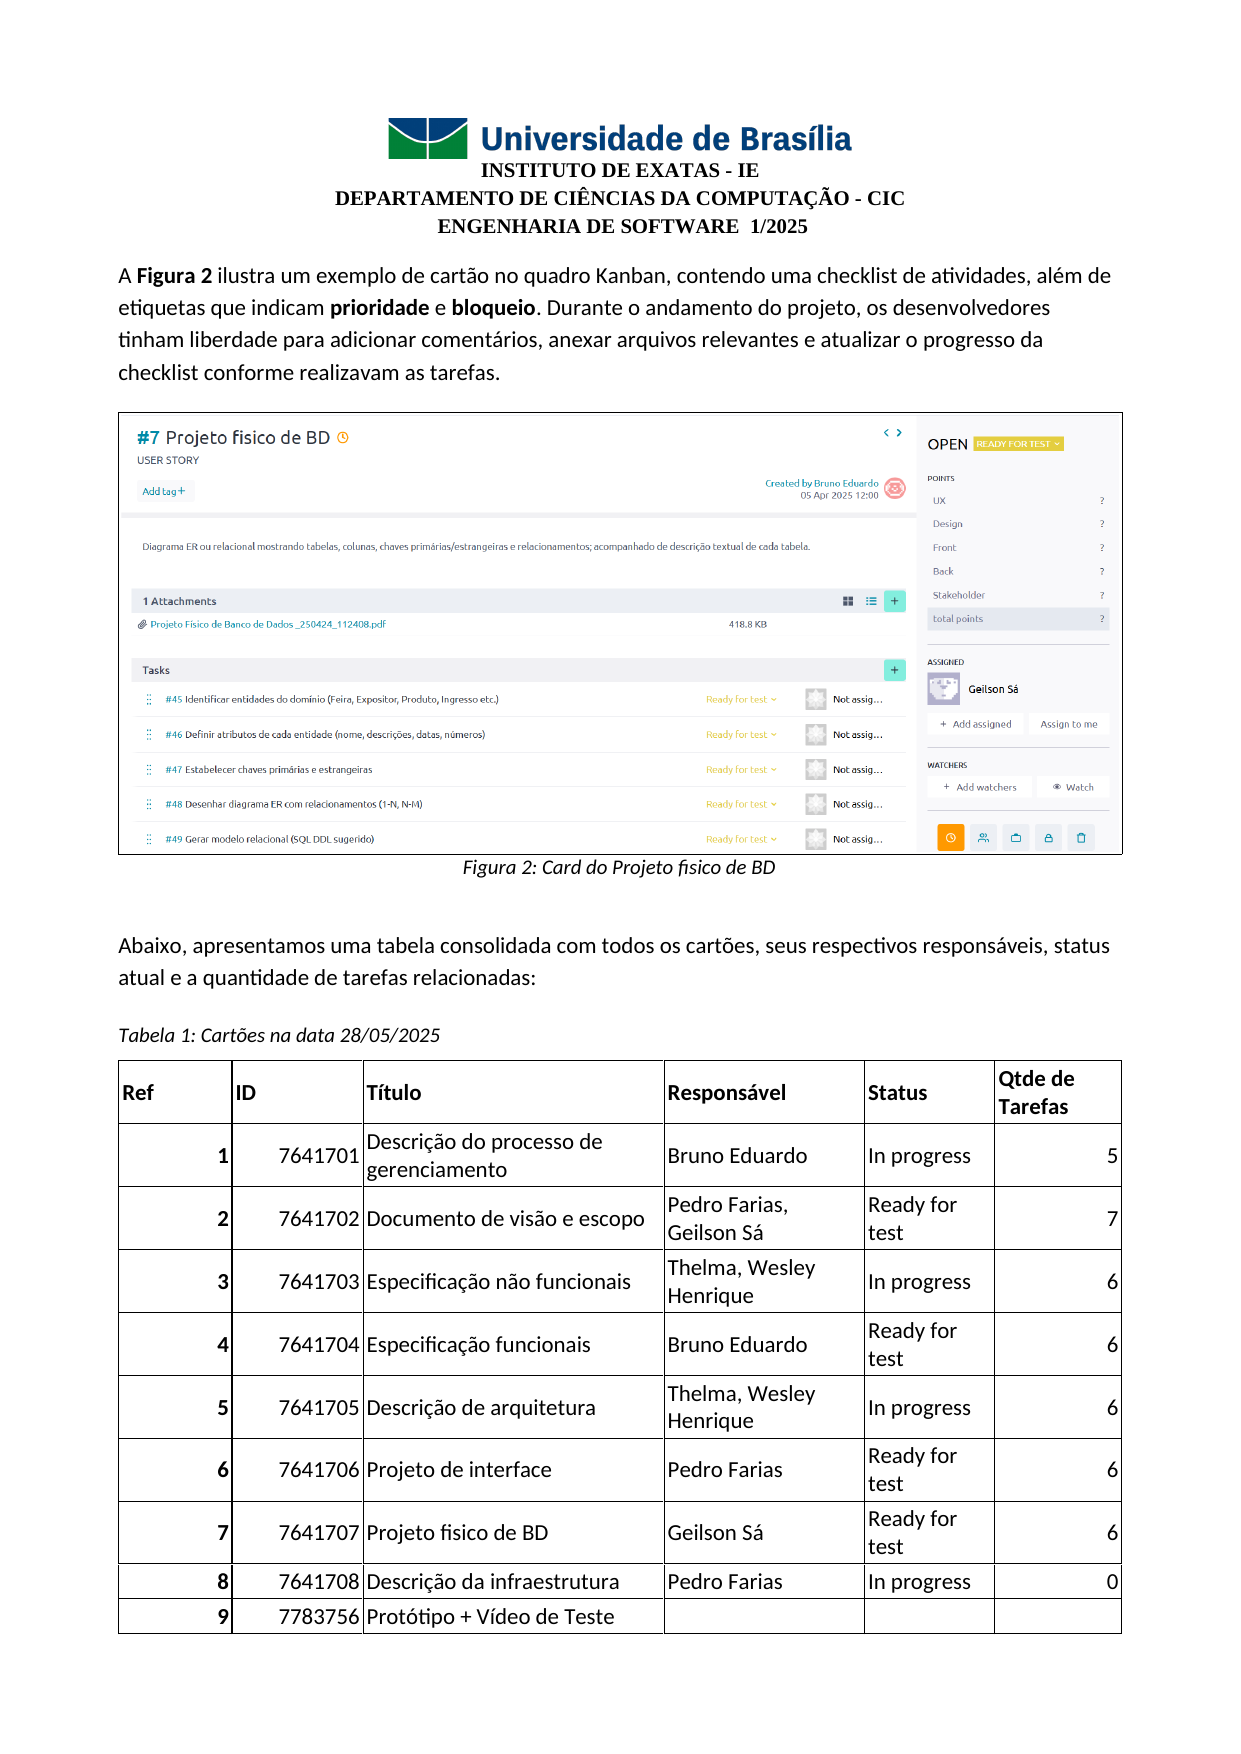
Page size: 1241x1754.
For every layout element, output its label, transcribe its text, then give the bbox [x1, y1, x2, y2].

table_header Status [865, 1061, 994, 1123]
table_cell Thelma, Wesley Henrique [665, 1376, 864, 1438]
table_cell 6 [995, 1376, 1121, 1438]
table_cell 3 [119, 1250, 231, 1312]
table_cell Documento de visão e escopo [364, 1187, 663, 1249]
table_cell 5 [995, 1124, 1121, 1186]
table_cell Projeto de interface [364, 1439, 663, 1501]
table_cell Ready for test [865, 1439, 994, 1501]
table_cell Projeto fisico de BD [364, 1502, 663, 1563]
table_cell 7 [119, 1502, 231, 1563]
table_header Título [364, 1061, 663, 1123]
text Tabela 1: Cartões na data 28/05/2025 [118, 1022, 1122, 1048]
table_cell Thelma, Wesley Henrique [665, 1250, 864, 1312]
table_cell [665, 1599, 864, 1633]
table_header Ref [119, 1061, 231, 1123]
table_cell In progress [865, 1124, 994, 1186]
table_cell Protótipo + Vídeo de Teste [364, 1599, 663, 1633]
text [118, 399, 1122, 412]
table_cell 7641707 [233, 1502, 362, 1563]
table_cell 6 [995, 1250, 1121, 1312]
table_cell 0 [995, 1565, 1121, 1598]
table_cell Pedro Farias [665, 1565, 864, 1598]
table_cell 6 [995, 1439, 1121, 1501]
picture [388, 118, 852, 159]
table_cell 7641701 [233, 1124, 362, 1186]
text A Figura 2 ilustra um exemplo de cartão no quadro Kanban, contendo uma checklist de atividades, além de etiquetas que indicam prioridade e bloqueio. Durante o andamento do projeto, os desenvolvedores tinham liberdade para adicionar comentários, anexar arquivos relevantes e atualizar o progresso da checklist conforme realizavam as tarefas. [118, 261, 1122, 386]
table_cell Ready for test [865, 1313, 994, 1375]
table_cell 1 [119, 1124, 231, 1186]
table_cell 2 [119, 1187, 231, 1249]
table_cell Geilson Sá [665, 1502, 864, 1563]
table_cell 7 [995, 1187, 1121, 1249]
table_cell 6 [119, 1439, 231, 1501]
table_cell [995, 1599, 1121, 1633]
table_cell Descrição de arquitetura [364, 1376, 663, 1438]
table_header Qtde de Tarefas [995, 1061, 1121, 1123]
table_cell Especificação funcionais [364, 1313, 663, 1375]
table_cell [865, 1599, 994, 1633]
table_cell 9 [119, 1599, 231, 1633]
table_cell Bruno Eduardo [665, 1124, 864, 1186]
table_cell 4 [119, 1313, 231, 1375]
table_cell 7641705 [233, 1376, 362, 1438]
table_cell 7641704 [233, 1313, 362, 1375]
table_cell Descrição da infraestrutura [364, 1565, 663, 1598]
text Abaixo, apresentamos uma tabela consolidada com todos os cartões, seus respectivos responsáveis, status atual e a quantidade de tarefas relacionadas: [118, 931, 1122, 991]
table_cell 7641708 [233, 1565, 362, 1598]
table_cell 5 [119, 1376, 231, 1438]
picture [121, 415, 1119, 852]
table_cell 7641706 [233, 1439, 362, 1501]
table_cell Pedro Farias, Geilson Sá [665, 1187, 864, 1249]
table_cell 8 [119, 1565, 231, 1598]
table_cell Ready for test [865, 1502, 994, 1563]
table_cell 6 [995, 1313, 1121, 1375]
table_header ID [233, 1061, 362, 1123]
table_cell Pedro Farias [665, 1439, 864, 1501]
table_cell In progress [865, 1250, 994, 1312]
table_header Responsável [665, 1061, 864, 1123]
table_cell In progress [865, 1376, 994, 1438]
table_cell Ready for test [865, 1187, 994, 1249]
table_cell Especificação não funcionais [364, 1250, 663, 1312]
table_cell 6 [995, 1502, 1121, 1563]
text [119, 413, 1122, 854]
table_cell Bruno Eduardo [665, 1313, 864, 1375]
table_cell 7641702 [233, 1187, 362, 1249]
table_cell 7783756 [233, 1599, 362, 1633]
table_cell 7641703 [233, 1250, 362, 1312]
table_cell In progress [865, 1565, 994, 1598]
table_cell Descrição do processo de gerenciamento [364, 1124, 663, 1186]
text Figura 2: Card do Projeto fisico de BD [118, 855, 1122, 880]
